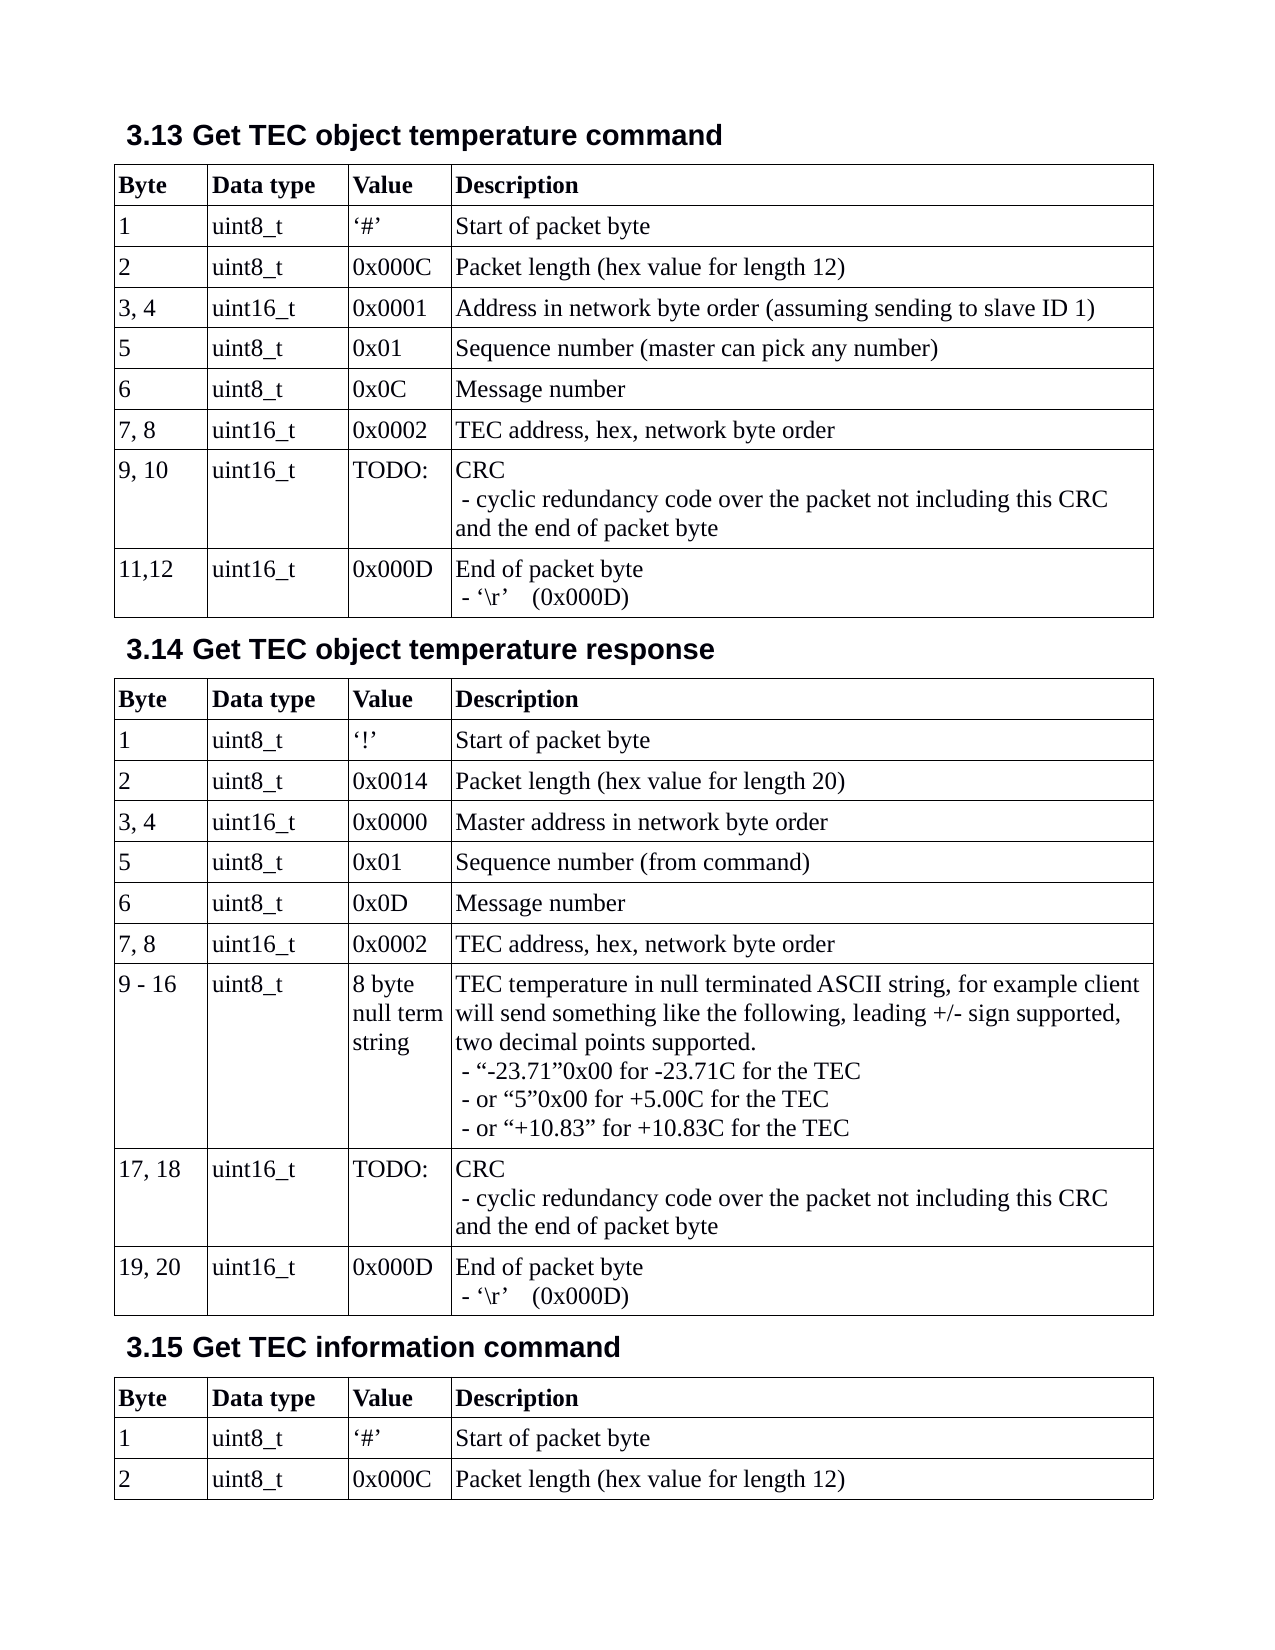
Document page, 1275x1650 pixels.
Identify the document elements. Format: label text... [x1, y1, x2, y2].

table_cell 3, 4 [115, 288, 207, 327]
table_cell Sequence number (from command) [452, 842, 1153, 882]
table_cell uint8_t [208, 206, 348, 246]
table_cell ‘#’ [349, 206, 451, 246]
table_cell uint16_t [208, 801, 348, 841]
table_cell Sequence number (master can pick any number) [452, 328, 1153, 368]
table_cell Master address in network byte order [452, 801, 1153, 841]
table_cell Packet length (hex value for length 12) [452, 247, 1153, 286]
table_cell 0x0002 [349, 410, 451, 449]
table_cell 6 [115, 369, 207, 408]
table_cell uint16_t [208, 1149, 348, 1246]
table_cell Message number [452, 369, 1153, 408]
table_cell uint8_t [208, 247, 348, 286]
table_cell 0x01 [349, 328, 451, 368]
table_cell 0x0000 [349, 801, 451, 841]
table_header Data type [208, 1378, 348, 1417]
table_cell 9, 10 [115, 450, 207, 547]
table_cell uint8_t [208, 369, 348, 408]
table_cell 1 [115, 720, 207, 759]
table_cell Start of packet byte [452, 1418, 1153, 1458]
table_header Description [452, 165, 1153, 205]
subtitle Get TEC object temperature response [118, 632, 1157, 666]
table_header Value [349, 1378, 451, 1417]
table_cell Packet length (hex value for length 12) [452, 1459, 1153, 1499]
table_cell uint8_t [208, 1418, 348, 1458]
table_cell Start of packet byte [452, 206, 1153, 246]
table_cell uint16_t [208, 288, 348, 327]
table_cell 8 byte null term string [349, 964, 451, 1148]
table_cell ‘!’ [349, 720, 451, 759]
subtitle Get TEC information command [118, 1331, 1157, 1364]
table_cell TEC address, hex, network byte order [452, 410, 1153, 449]
table_cell End of packet byte - ‘\r’ (0x000D) [452, 1247, 1153, 1315]
table_cell CRC - cyclic redundancy code over the packet not including this CRC and the end of packet byte [452, 450, 1153, 547]
table_cell uint8_t [208, 761, 348, 800]
table_cell 9 - 16 [115, 964, 207, 1148]
table_cell 2 [115, 1459, 207, 1499]
table_cell 6 [115, 883, 207, 922]
table_cell 7, 8 [115, 410, 207, 449]
table_cell 2 [115, 247, 207, 286]
table_header Byte [115, 165, 207, 205]
table_cell Packet length (hex value for length 20) [452, 761, 1153, 800]
table_header Description [452, 1378, 1153, 1417]
table_cell 3, 4 [115, 801, 207, 841]
subtitle Get TEC object temperature command [118, 118, 1157, 152]
table_cell TEC temperature in null terminated ASCII string, for example client will send something like the following, leading +/- sign supported, two decimal points supported. - “-23.71”0x00 for -23.71C for the TEC - or “5”0x00 for +5.00C for the TEC - or “+10.83” for +10.83C for the TEC [452, 964, 1153, 1148]
table_cell 5 [115, 328, 207, 368]
table_cell 7, 8 [115, 924, 207, 963]
table_cell uint8_t [208, 883, 348, 922]
table_cell 0x000D [349, 1247, 451, 1315]
table_header Value [349, 165, 451, 205]
table_cell 0x000D [349, 549, 451, 617]
table_cell uint16_t [208, 549, 348, 617]
table_header Data type [208, 165, 348, 205]
table_cell uint8_t [208, 720, 348, 759]
table_cell TODO: [349, 1149, 451, 1246]
table_cell 1 [115, 206, 207, 246]
table_cell 0x0014 [349, 761, 451, 800]
table_cell Message number [452, 883, 1153, 922]
table_cell 0x0D [349, 883, 451, 922]
table_cell 2 [115, 761, 207, 800]
table_header Byte [115, 1378, 207, 1417]
table_cell 0x0C [349, 369, 451, 408]
table_cell 5 [115, 842, 207, 882]
table_cell TODO: [349, 450, 451, 547]
table_cell uint8_t [208, 1459, 348, 1499]
table_cell TEC address, hex, network byte order [452, 924, 1153, 963]
table_cell 0x0001 [349, 288, 451, 327]
table_cell 0x0002 [349, 924, 451, 963]
table_cell uint16_t [208, 450, 348, 547]
table_cell uint16_t [208, 1247, 348, 1315]
table_cell End of packet byte - ‘\r’ (0x000D) [452, 549, 1153, 617]
table_cell uint8_t [208, 964, 348, 1148]
table_header Description [452, 679, 1153, 719]
table_cell ‘#’ [349, 1418, 451, 1458]
table_cell Address in network byte order (assuming sending to slave ID 1) [452, 288, 1153, 327]
table_cell uint16_t [208, 410, 348, 449]
table_cell uint8_t [208, 328, 348, 368]
table_cell 0x01 [349, 842, 451, 882]
table_cell 1 [115, 1418, 207, 1458]
table_cell 0x000C [349, 247, 451, 286]
table_cell 11,12 [115, 549, 207, 617]
table_cell 17, 18 [115, 1149, 207, 1246]
table_cell uint8_t [208, 842, 348, 882]
table_header Data type [208, 679, 348, 719]
table_cell 0x000C [349, 1459, 451, 1499]
table_cell 19, 20 [115, 1247, 207, 1315]
table_cell Start of packet byte [452, 720, 1153, 759]
table_header Value [349, 679, 451, 719]
table_cell CRC - cyclic redundancy code over the packet not including this CRC and the end of packet byte [452, 1149, 1153, 1246]
table_header Byte [115, 679, 207, 719]
table_cell uint16_t [208, 924, 348, 963]
